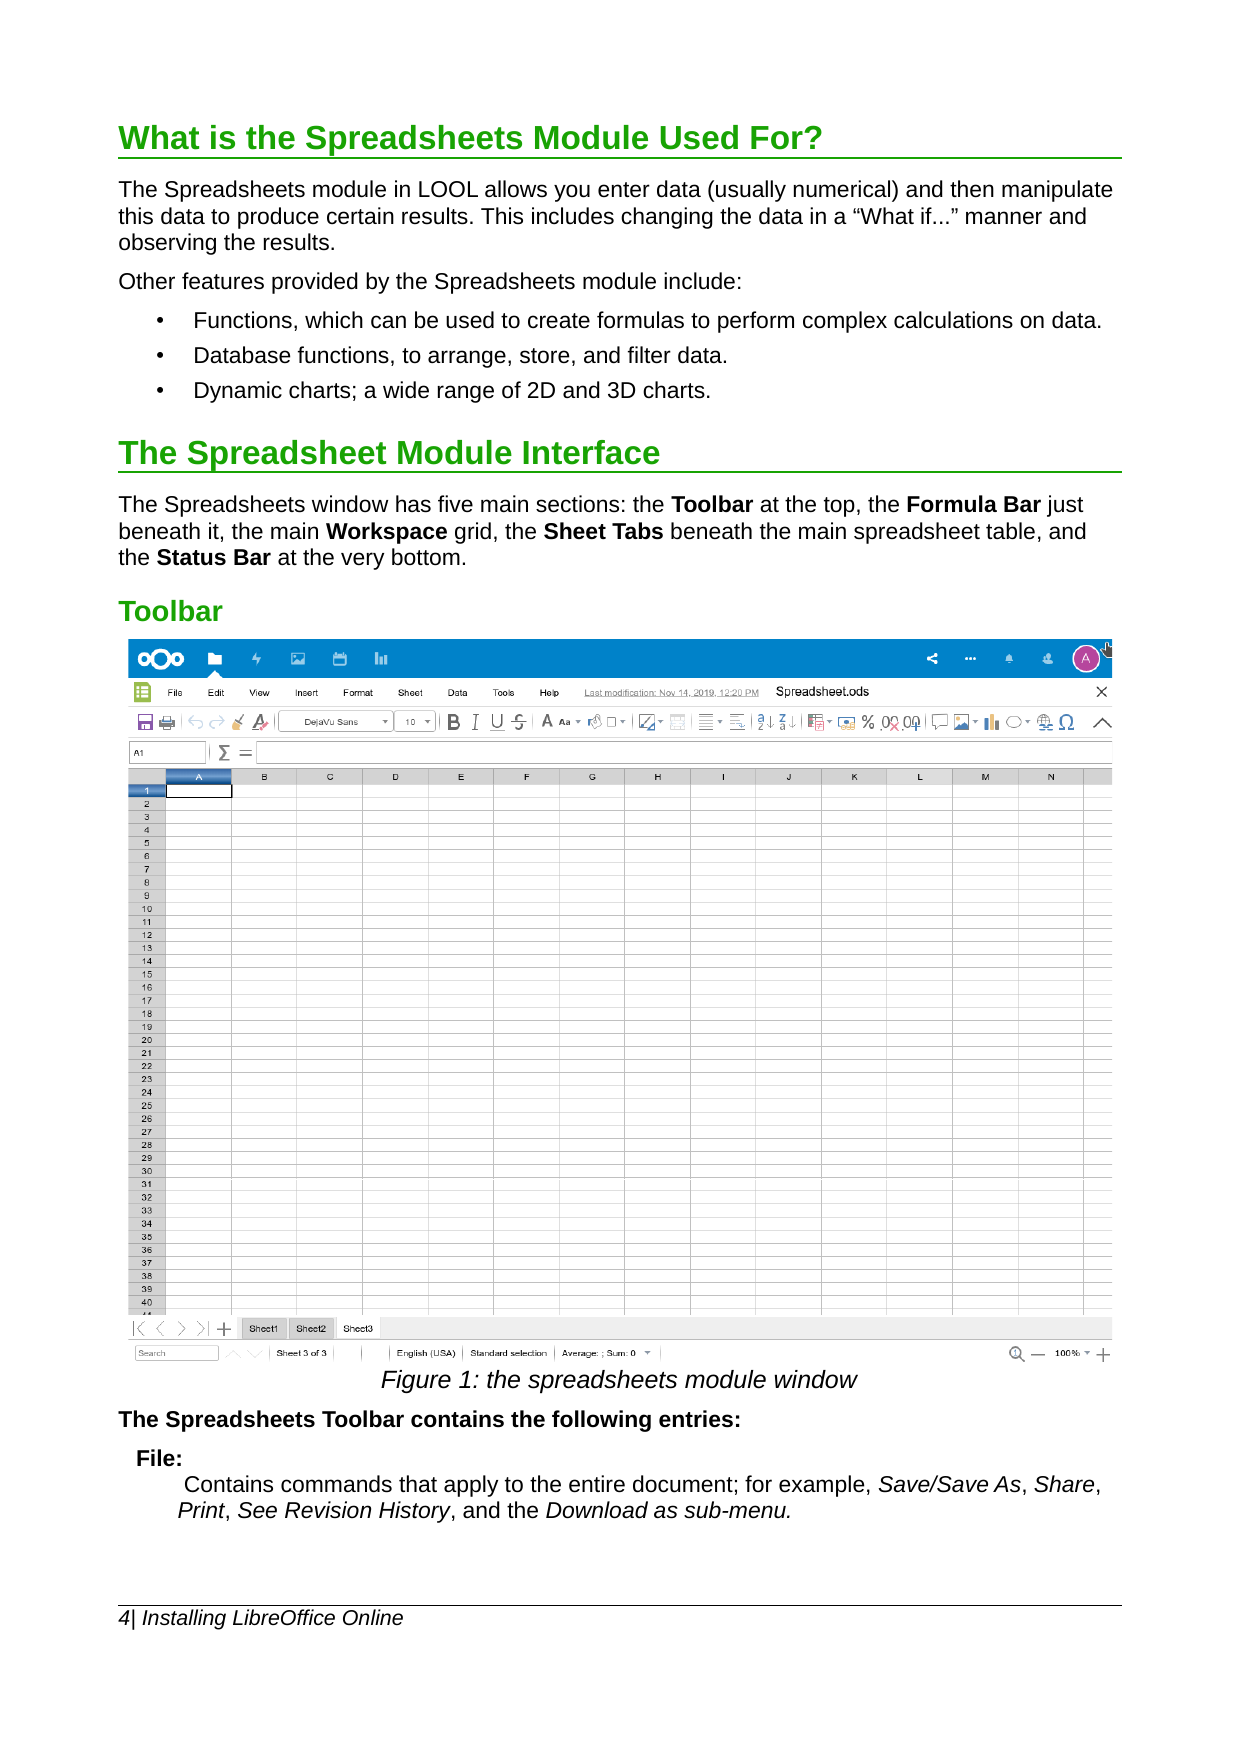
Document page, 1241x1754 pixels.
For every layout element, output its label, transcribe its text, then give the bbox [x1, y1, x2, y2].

text The Spreadsheets module in LOOL allows you enter data (usually numerical) and then manipulate this data to produce certain results. This includes changing the data in a “What if...” manner and observing the results. [118, 176, 1122, 255]
picture [128, 639, 1113, 1366]
list Database functions, to arrange, store, and filter data. [156, 342, 1122, 368]
subtitle The Spreadsheet Module Interface [118, 433, 1122, 471]
subtitle Toolbar [118, 594, 1122, 627]
list Functions, which can be used to create formulas to perform complex calculations on data. [156, 307, 1122, 333]
subtitle What is the Spreadsheets Module Used For? [118, 118, 1122, 157]
text Figure 1: the spreadsheets module window [118, 639, 1122, 1394]
list Dynamic charts; a wide range of 2D and 3D charts. [156, 377, 1122, 403]
text The Spreadsheets window has five main sections: the Toolbar at the top, the Formula Bar just beneath it, the main Workspace grid, the Sheet Tabs beneath the main spreadsheet table, and the Status Bar at the very bottom. [118, 491, 1122, 570]
list Other features provided by the Spreadsheets module include: [118, 268, 1122, 294]
text Contains commands that apply to the entire document; for example, Save/Save As, Share, Print, See Revision History, and the Download as sub-menu. [177, 1471, 1122, 1524]
text The Spreadsheets Toolbar contains the following entries: [118, 1406, 1122, 1432]
text File: [136, 1445, 1122, 1471]
